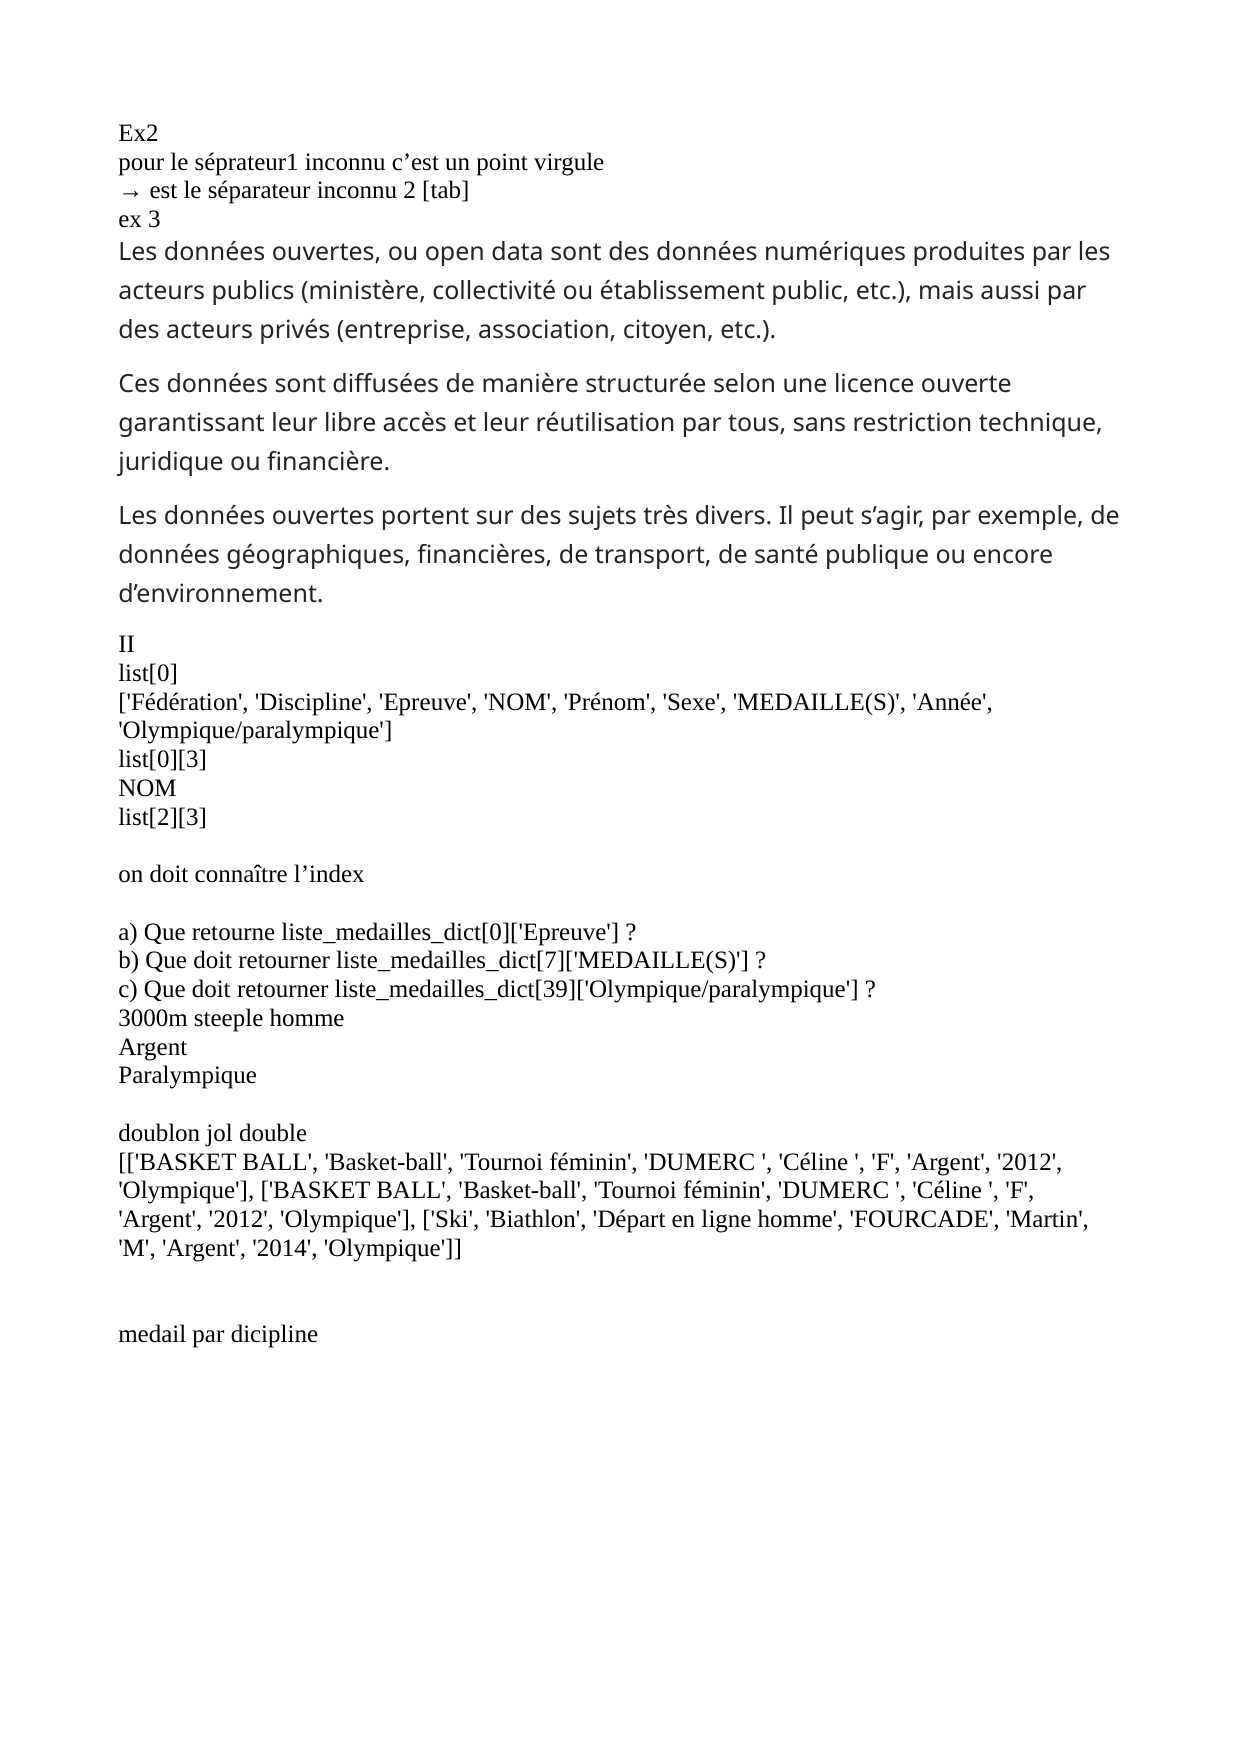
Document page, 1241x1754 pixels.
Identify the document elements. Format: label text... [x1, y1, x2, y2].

text pour le séprateur1 inconnu c’est un point virgule [118, 147, 1122, 176]
text Ces données sont diffusées de manière structurée selon une licence ouverte garantissant leur libre accès et leur réutilisation par tous, sans restriction technique, juridique ou financière. [118, 365, 1122, 478]
text NOM [118, 773, 1122, 802]
text medail par dicipline [118, 1319, 1122, 1348]
text b) Que doit retourner liste_medailles_dict[7]['MEDAILLE(S)'] ? [118, 946, 1122, 974]
text ex 3 [118, 204, 1122, 233]
text II [118, 629, 1122, 658]
text list[0][3] [118, 744, 1122, 773]
text 3000m steeple homme [118, 1003, 1122, 1032]
text c) Que doit retourner liste_medailles_dict[39]['Olympique/paralympique'] ? [118, 974, 1122, 1003]
text list[2][3] [118, 802, 1122, 831]
text → est le séparateur inconnu 2 [tab] [118, 176, 1122, 204]
text doublon jol double [118, 1118, 1122, 1147]
text ['Fédération', 'Discipline', 'Epreuve', 'NOM', 'Prénom', 'Sexe', 'MEDAILLE(S)', 'Année', 'Olympique/paralympique'] [118, 687, 1122, 744]
text Ex2 [118, 118, 1122, 147]
text on doit connaître l’index [118, 859, 1122, 888]
text Les données ouvertes, ou open data sont des données numériques produites par les acteurs publics (ministère, collectivité ou établissement public, etc.), mais aussi par des acteurs privés (entreprise, association, citoyen, etc.). [118, 233, 1122, 346]
text a) Que retourne liste_medailles_dict[0]['Epreuve'] ? [118, 917, 1122, 946]
text [['BASKET BALL', 'Basket-ball', 'Tournoi féminin', 'DUMERC ', 'Céline ', 'F', 'Argent', '2012', 'Olympique'], ['BASKET BALL', 'Basket-ball', 'Tournoi féminin', 'DUMERC ', 'Céline ', 'F', 'Argent', '2012', 'Olympique'], ['Ski', 'Biathlon', 'Départ en ligne homme', 'FOURCADE', 'Martin', 'M', 'Argent', '2014', 'Olympique']] [118, 1147, 1122, 1262]
text Paralympique [118, 1061, 1122, 1089]
text Argent [118, 1032, 1122, 1061]
text list[0] [118, 658, 1122, 687]
text Les données ouvertes portent sur des sujets très divers. Il peut s’agir, par exemple, de données géographiques, financières, de transport, de santé publique ou encore d’environnement. [118, 497, 1122, 610]
